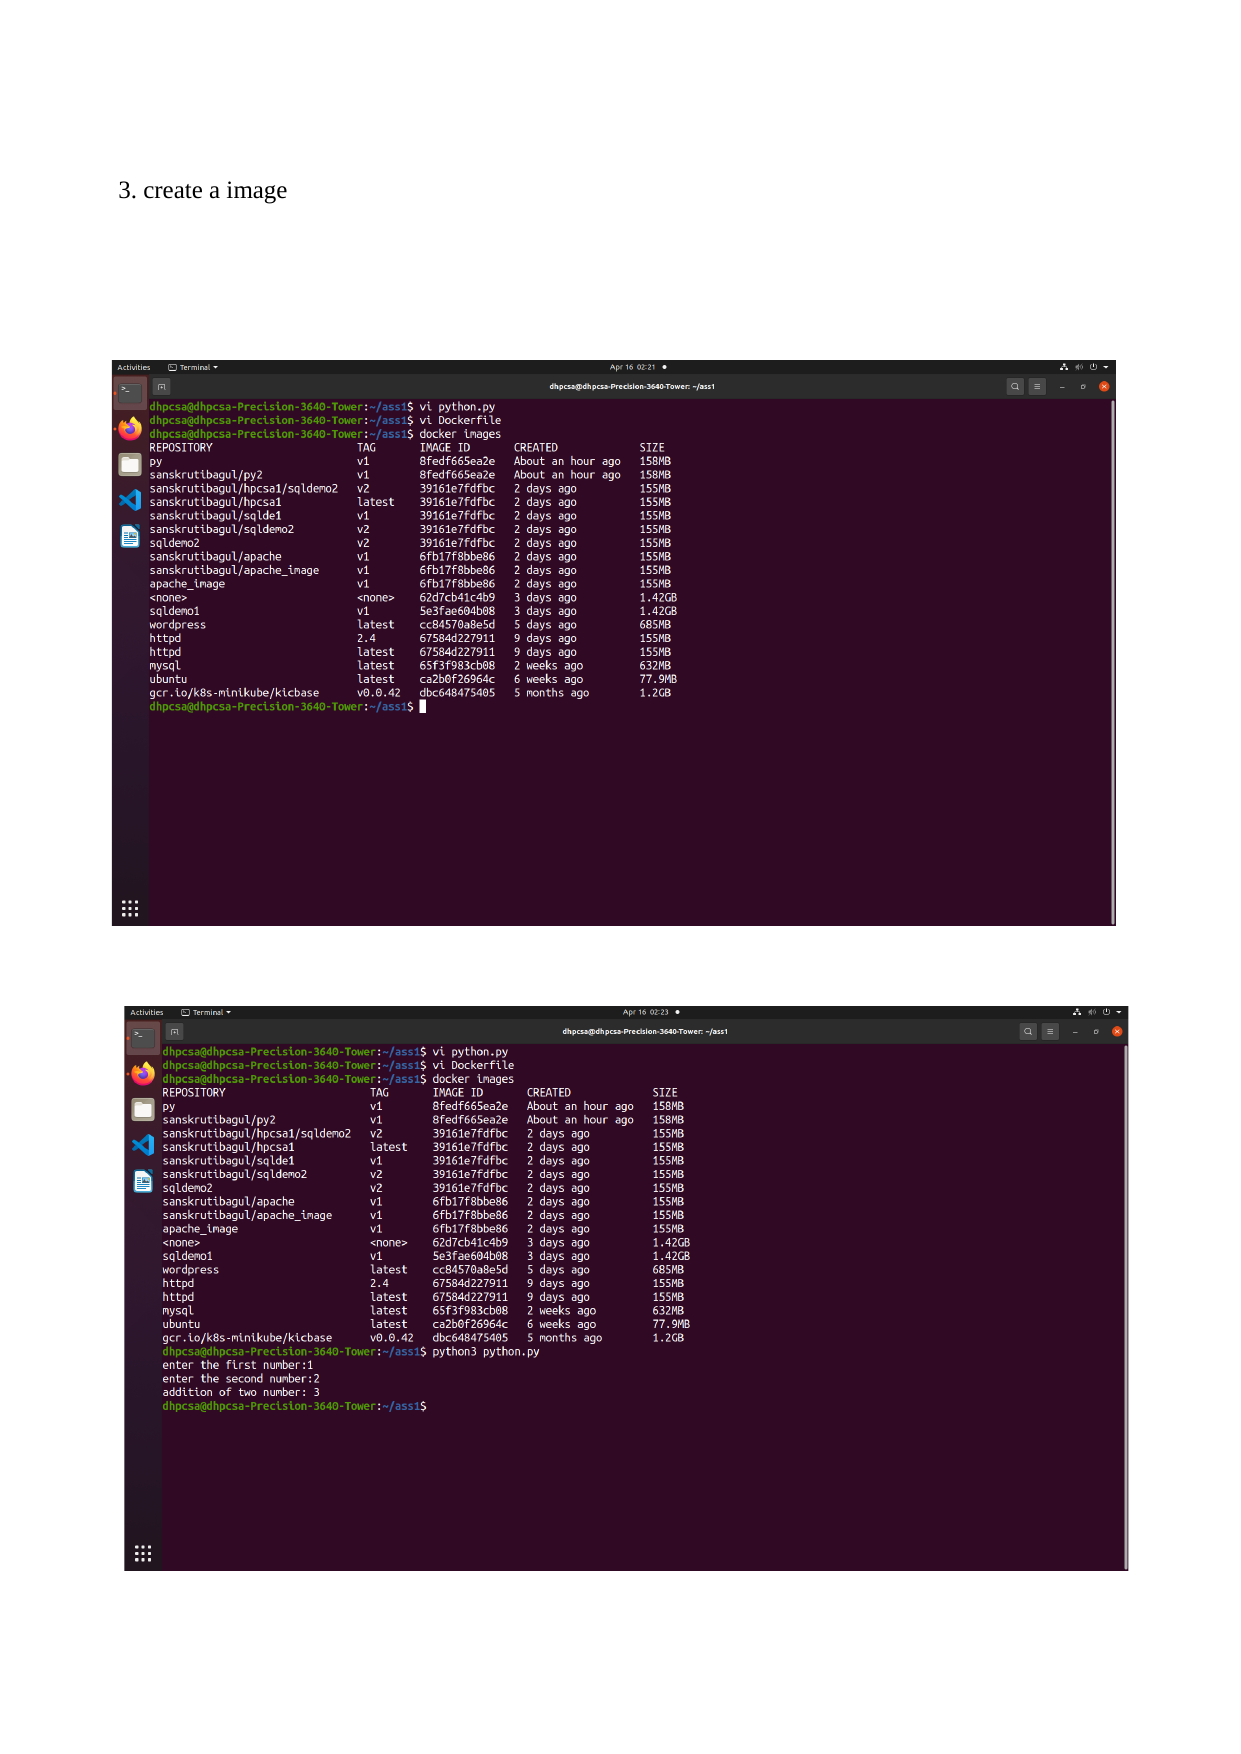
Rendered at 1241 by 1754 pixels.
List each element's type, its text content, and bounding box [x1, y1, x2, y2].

picture [111, 360, 1116, 926]
text 3. create a image [118, 176, 1122, 204]
picture [124, 1006, 1129, 1571]
